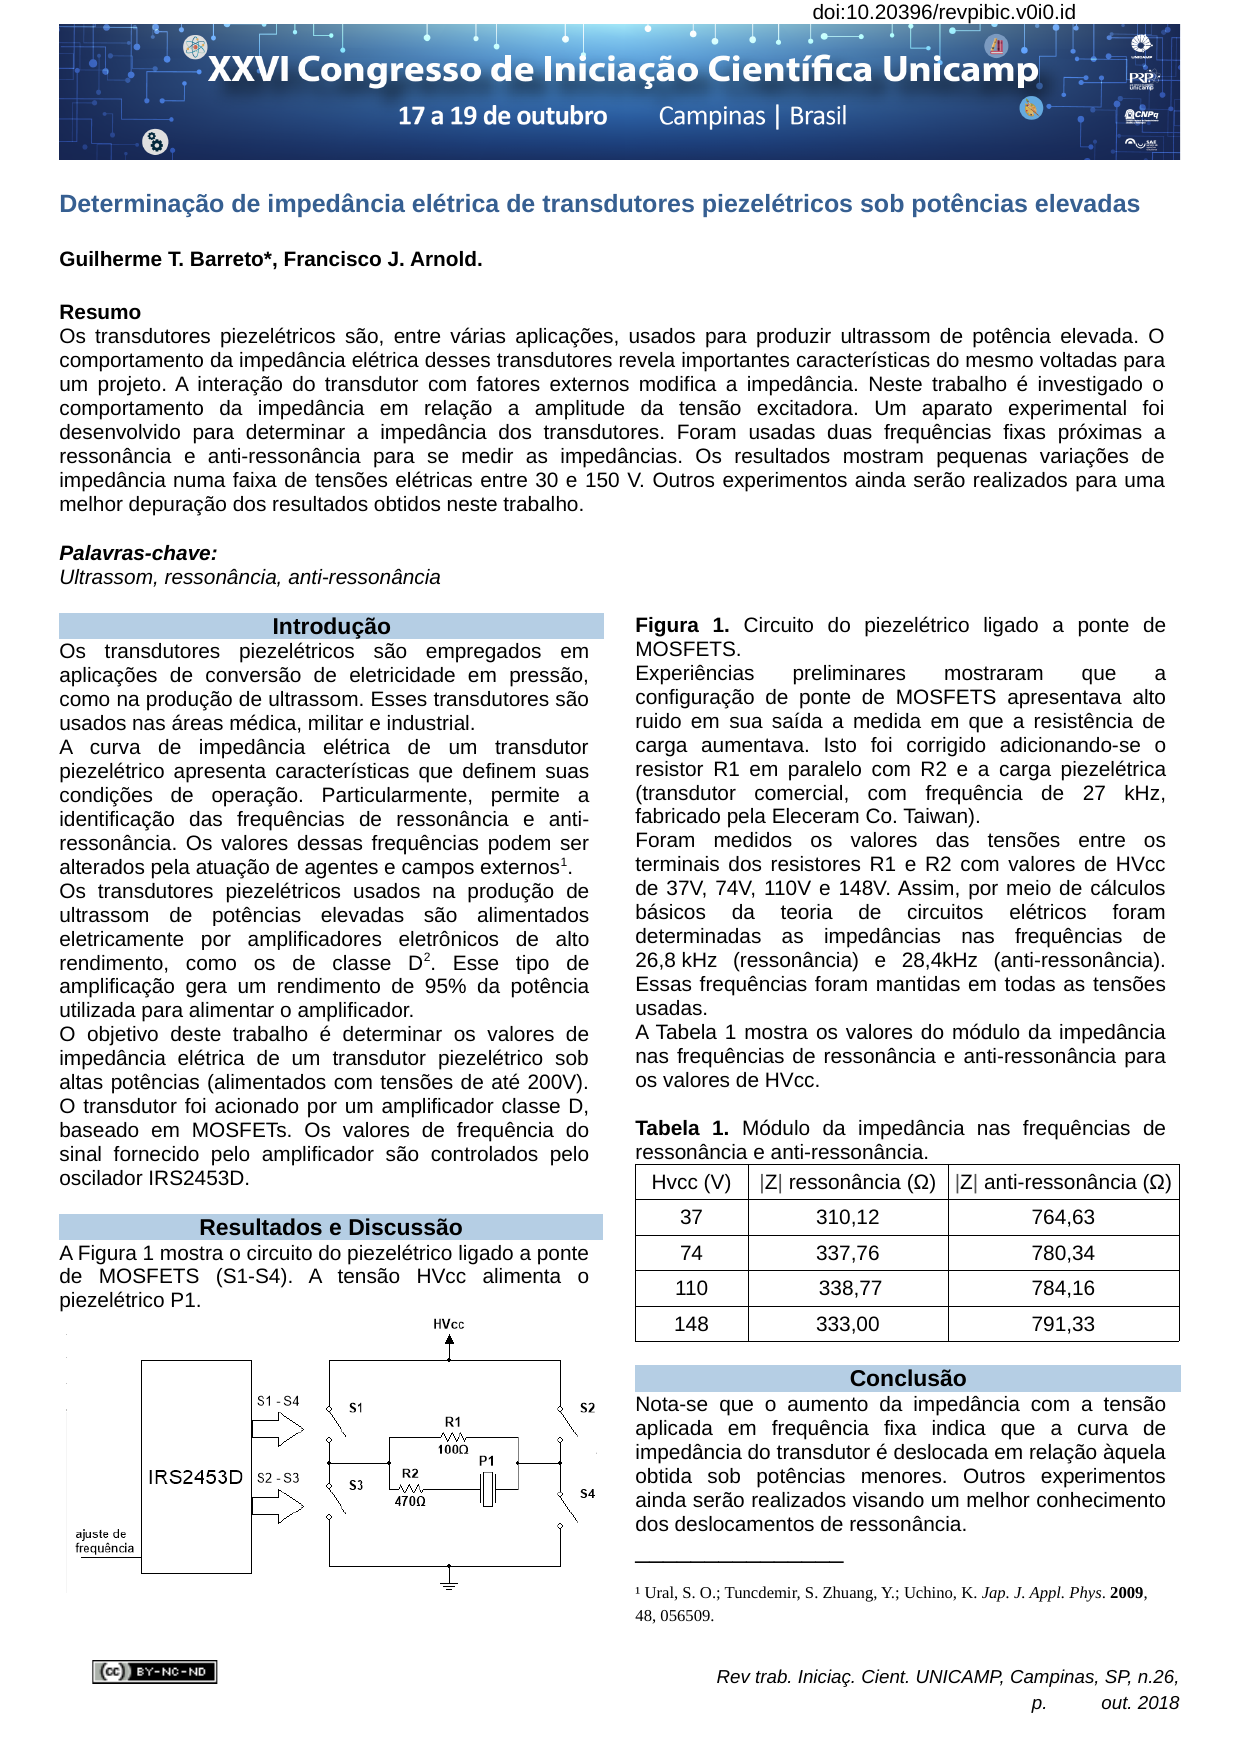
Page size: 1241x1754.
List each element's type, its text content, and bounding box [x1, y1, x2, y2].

text Guilherme T. Barreto*, Francisco J. Arnold. [59, 246, 1166, 270]
table_cell 37 [636, 1200, 748, 1235]
text ¹ Ural, S. O.; Tuncdemir, S. Zhuang, Y.; Uchino, K. Jap. J. Appl. Phys. 2009, 48, 056509. [635, 1583, 1166, 1625]
table_cell 148 [636, 1307, 748, 1341]
title Determinação de impedância elétrica de transdutores piezelétricos sob potências elevadas [59, 189, 1166, 218]
table_header Hvcc (V) [636, 1165, 748, 1199]
table_cell 310,12 [749, 1200, 948, 1235]
text Ultrassom, ressonância, anti-ressonância [59, 565, 1166, 589]
table_cell 764,63 [949, 1200, 1179, 1235]
table_header |Z| ressonância (Ω) [749, 1165, 948, 1199]
text Foram medidos os valores das tensões entre os terminais dos resistores R1 e R2 com valores de HVcc de 37V, 74V, 110V e 148V. Assim, por meio de cálculos básicos da teoria de circuitos elétricos foram determinadas as impedâncias nas frequências de 26,8 kHz (ressonância) e 28,4kHz (anti-ressonância). Essas frequências foram mantidas em todas as tensões usadas. [635, 828, 1166, 1020]
text Resultados e Discussão [59, 1214, 603, 1240]
table_cell 74 [636, 1236, 748, 1270]
table_cell 784,16 [949, 1271, 1179, 1306]
table_cell 338,77 [749, 1271, 948, 1306]
picture [66, 1312, 597, 1593]
picture [59, 24, 1181, 160]
text O objetivo deste trabalho é determinar os valores de impedância elétrica de um transdutor piezelétrico sob altas potências (alimentados com tensões de até 200V). O transdutor foi acionado por um amplificador classe D, baseado em MOSFETs. Os valores de frequência do sinal fornecido pelo amplificador são controlados pelo oscilador IRS2453D. [59, 1022, 589, 1190]
text Os transdutores piezelétricos usados na produção de ultrassom de potências elevadas são alimentados eletricamente por amplificadores eletrônicos de alto rendimento, como os de classe D2. Esse tipo de amplificação gera um rendimento de 95% da potência utilizada para alimentar o amplificador. [59, 878, 589, 1022]
table_cell 333,00 [749, 1307, 948, 1341]
text A Tabela 1 mostra os valores do módulo da impedância nas frequências de ressonância e anti-ressonância para os valores de HVcc. [635, 1020, 1166, 1092]
table_header |Z| anti-ressonância (Ω) [949, 1165, 1179, 1199]
text Os transdutores piezelétricos são, entre várias aplicações, usados para produzir ultrassom de potência elevada. O comportamento da impedância elétrica desses transdutores revela importantes características do mesmo voltadas para um projeto. A interação do transdutor com fatores externos modifica a impedância. Neste trabalho é investigado o comportamento da impedância em relação a amplitude da tensão excitadora. Um aparato experimental foi desenvolvido para determinar a impedância dos transdutores. Foram usadas duas frequências fixas próximas a ressonância e anti-ressonância para se medir as impedâncias. Os resultados mostram pequenas variações de impedância numa faixa de tensões elétricas entre 30 e 150 V. Outros experimentos ainda serão realizados para uma melhor depuração dos resultados obtidos neste trabalho. [59, 324, 1166, 516]
picture [92, 1660, 218, 1684]
table_cell 110 [636, 1271, 748, 1306]
text Tabela 1. Módulo da impedância nas frequências de ressonância e anti-ressonância. [635, 1116, 1166, 1164]
text Palavras-chave: [59, 541, 1166, 565]
text A curva de impedância elétrica de um transdutor piezelétrico apresenta características que definem suas condições de operação. Particularmente, permite a identificação das frequências de ressonância e anti-ressonância. Os valores dessas frequências podem ser alterados pela atuação de agentes e campos externos1. [59, 735, 589, 878]
text Conclusão [635, 1365, 1181, 1392]
text Introdução [59, 613, 604, 639]
table_cell 791,33 [949, 1307, 1179, 1341]
text A Figura 1 mostra o circuito do piezelétrico ligado a ponte de MOSFETS (S1-S4). A tensão HVcc alimenta o piezelétrico P1. [59, 1240, 589, 1312]
text Figura 1. Circuito do piezelétrico ligado a ponte de MOSFETS. [635, 613, 1166, 661]
text Experiências preliminares mostraram que a configuração de ponte de MOSFETS apresentava alto ruido em sua saída a medida em que a resistência de carga aumentava. Isto foi corrigido adicionando-se o resistor R1 em paralelo com R2 e a carga piezelétrica (transdutor comercial, com frequência de 27 kHz, fabricado pela Eleceram Co. Taiwan). [635, 661, 1166, 828]
text Nota-se que o aumento da impedância com a tensão aplicada em frequência fixa indica que a curva de impedância do transdutor é deslocada em relação àquela obtida sob potências menores. Outros experimentos ainda serão realizados visando um melhor conhecimento dos deslocamentos de ressonância. [635, 1392, 1166, 1535]
title doi:10.20396/revpibic.v0i0.id [812, 0, 1107, 24]
table_cell 337,76 [749, 1236, 948, 1270]
text Resumo [59, 299, 1166, 324]
table_cell 780,34 [949, 1236, 1179, 1270]
